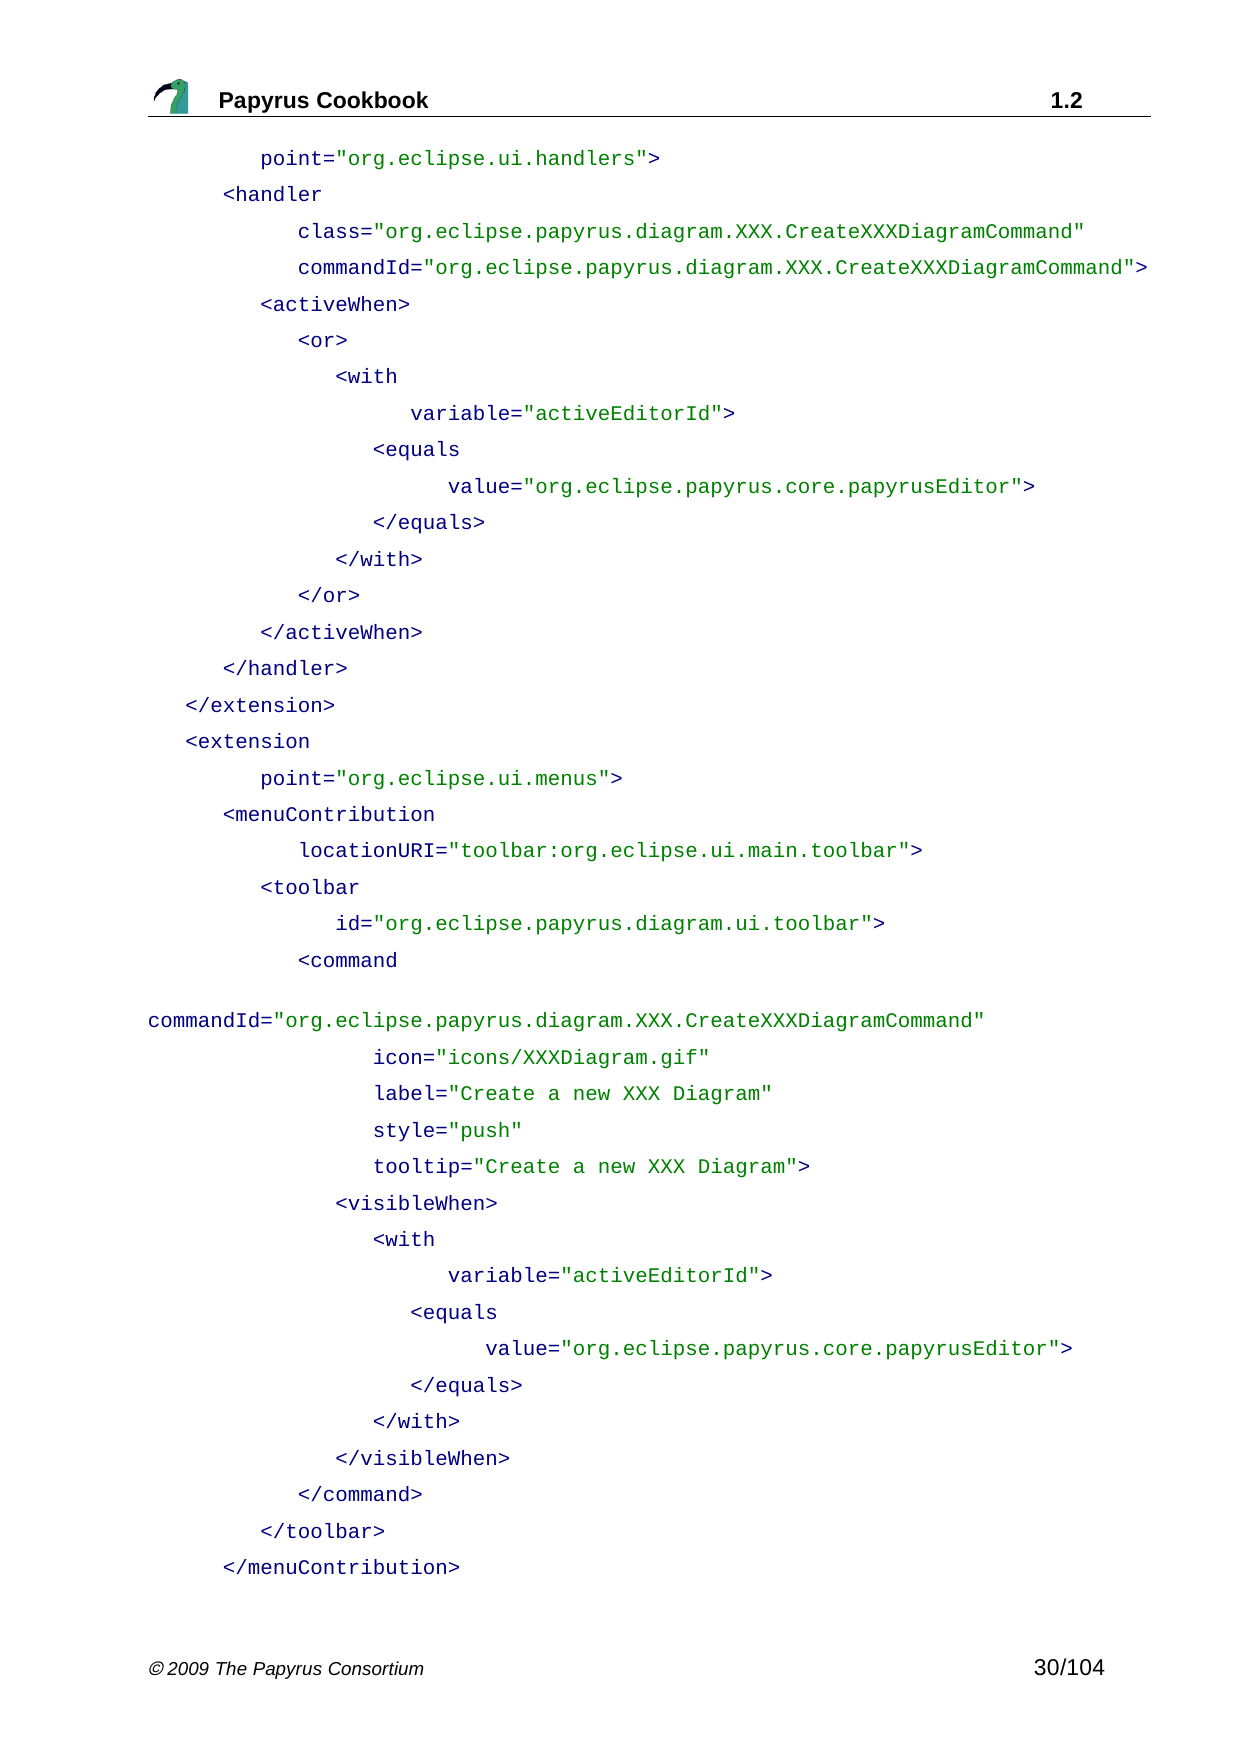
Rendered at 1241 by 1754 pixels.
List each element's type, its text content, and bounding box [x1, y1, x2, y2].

text <handler [148, 184, 1151, 208]
text </with> [148, 549, 1151, 573]
text point="org.eclipse.ui.handlers"> [148, 148, 1151, 172]
text commandId="org.eclipse.papyrus.diagram.XXX.CreateXXXDiagramCommand"> [148, 257, 1151, 281]
text </extension> [148, 694, 1151, 718]
text </toolbar> [148, 1521, 1151, 1544]
text </command> [148, 1484, 1151, 1508]
text <extension [148, 731, 1151, 755]
text </equals> [148, 1375, 1151, 1399]
text id="org.eclipse.papyrus.diagram.ui.toolbar"> [148, 913, 1151, 937]
text <toolbar [148, 877, 1151, 901]
text value="org.eclipse.papyrus.core.papyrusEditor"> [148, 476, 1151, 500]
text variable="activeEditorId"> [148, 1265, 1151, 1289]
picture [153, 79, 189, 114]
text class="org.eclipse.papyrus.diagram.XXX.CreateXXXDiagramCommand" [148, 221, 1151, 244]
text </visibleWhen> [148, 1448, 1151, 1472]
text point="org.eclipse.ui.menus"> [148, 767, 1151, 791]
text <visibleWhen> [148, 1192, 1151, 1216]
text locationURI="toolbar:org.eclipse.ui.main.toolbar"> [148, 840, 1151, 864]
text </activeWhen> [148, 622, 1151, 646]
text </handler> [148, 658, 1151, 682]
text variable="activeEditorId"> [148, 403, 1151, 427]
text <menuContribution [148, 804, 1151, 828]
text </or> [148, 585, 1151, 609]
text value="org.eclipse.papyrus.core.papyrusEditor"> [148, 1338, 1151, 1362]
text <or> [148, 330, 1151, 354]
text <equals [148, 439, 1151, 463]
text </menuContribution> [148, 1557, 1151, 1581]
text style="push" [148, 1119, 1151, 1143]
text label="Create a new XXX Diagram" [148, 1083, 1151, 1107]
text </with> [148, 1411, 1151, 1435]
text <command [148, 950, 1151, 974]
text <with [148, 1229, 1151, 1253]
text icon="icons/XXXDiagram.gif" [148, 1047, 1151, 1071]
text </equals> [148, 512, 1151, 536]
text <activeWhen> [148, 293, 1151, 317]
text <equals [148, 1302, 1151, 1326]
text <with [148, 366, 1151, 390]
text commandId="org.eclipse.papyrus.diagram.XXX.CreateXXXDiagramCommand" [148, 986, 1151, 1034]
text tooltip="Create a new XXX Diagram"> [148, 1156, 1151, 1180]
